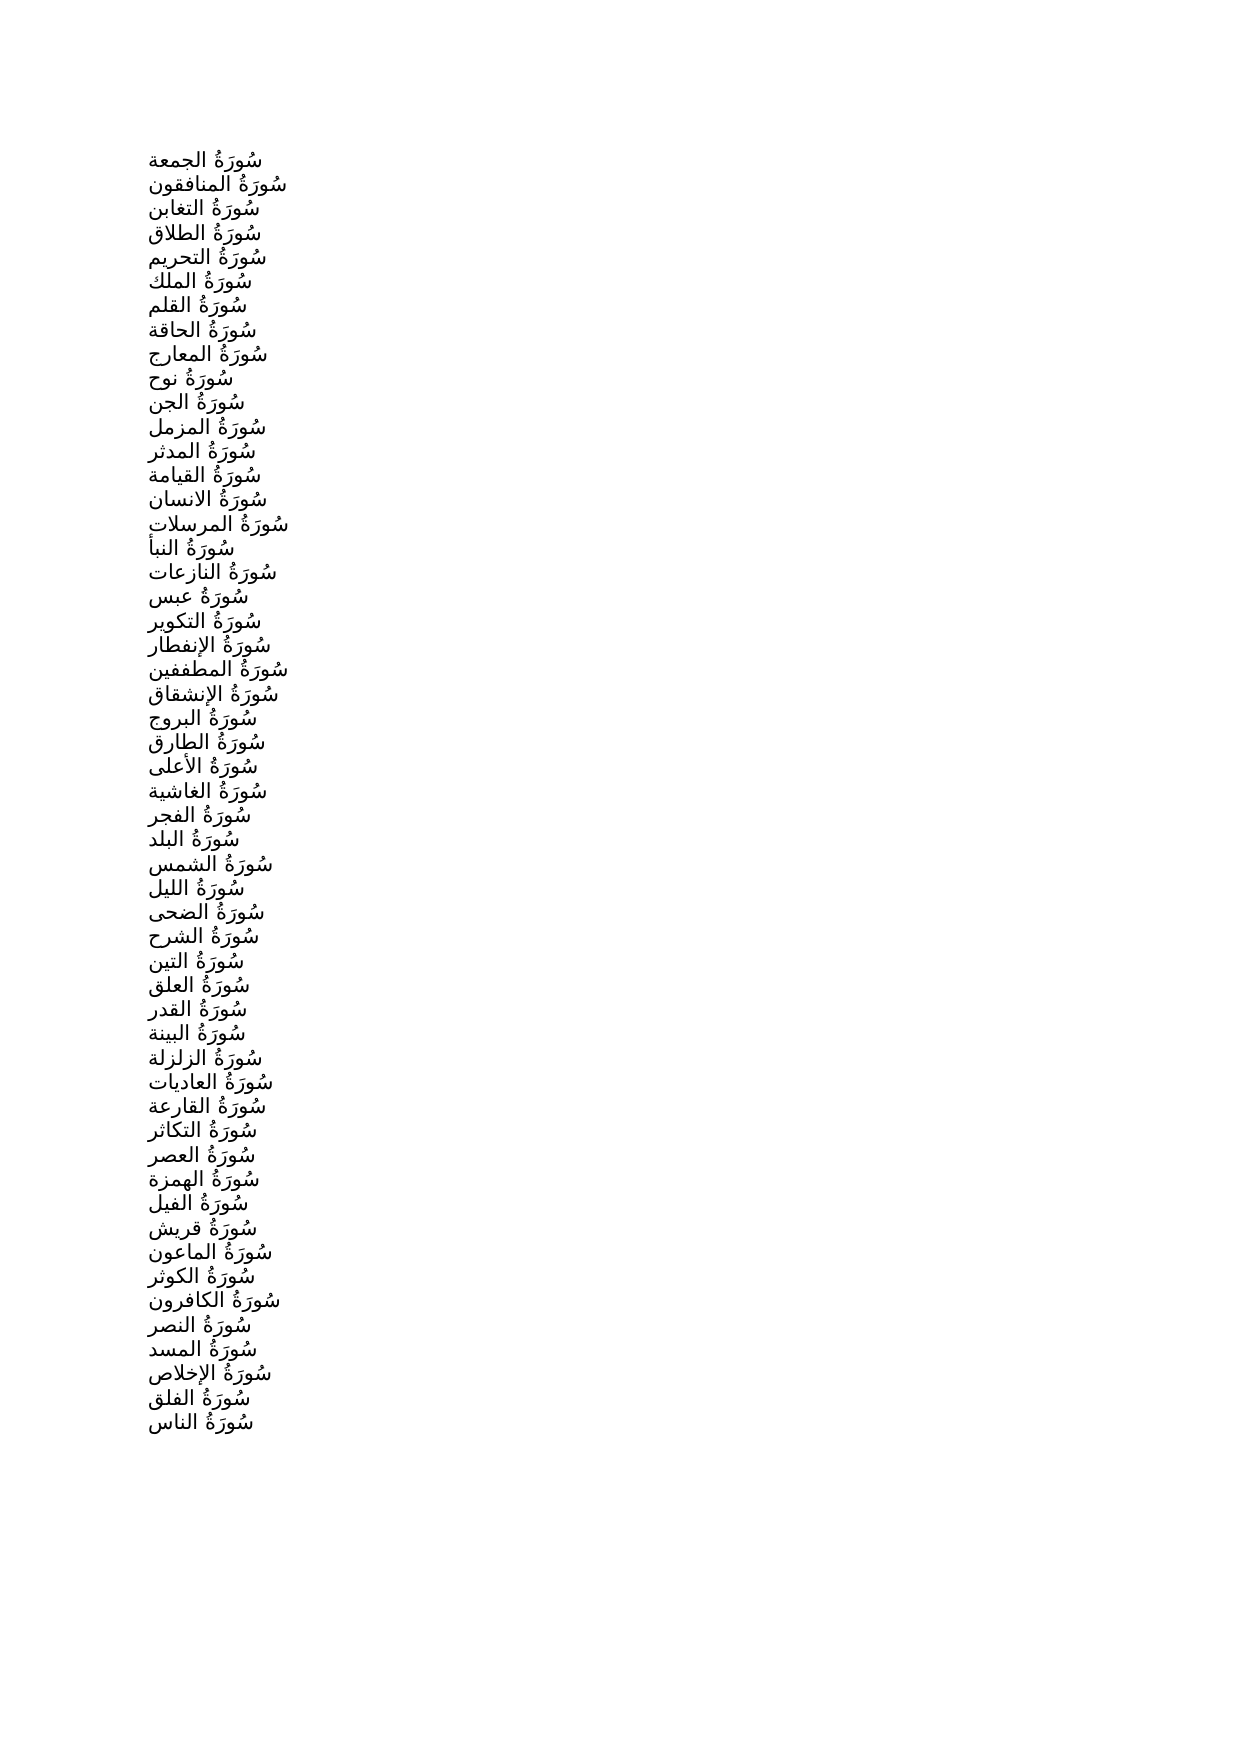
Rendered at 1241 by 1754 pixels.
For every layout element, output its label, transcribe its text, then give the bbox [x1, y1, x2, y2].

text سُورَةُ النصر [148, 1313, 1092, 1337]
text سُورَةُ الهمزة [148, 1167, 1092, 1191]
text سُورَةُ القدر [148, 997, 1092, 1021]
text سُورَةُ الانسان [148, 487, 1092, 512]
text سُورَةُ المرسلات [148, 512, 1092, 536]
text سُورَةُ البينة [148, 1021, 1092, 1046]
text سُورَةُ البلد [148, 827, 1092, 852]
text سُورَةُ الفجر [148, 803, 1092, 827]
text سُورَةُ الملك [148, 269, 1092, 293]
text سُورَةُ الكوثر [148, 1264, 1092, 1288]
text سُورَةُ النبأ [148, 536, 1092, 560]
text سُورَةُ التكاثر [148, 1118, 1092, 1143]
text سُورَةُ الإخلاص [148, 1361, 1092, 1386]
text سُورَةُ نوح [148, 366, 1092, 390]
text سُورَةُ القيامة [148, 463, 1092, 487]
text سُورَةُ الماعون [148, 1240, 1092, 1264]
text سُورَةُ عبس [148, 584, 1092, 609]
text سُورَةُ التكوير [148, 609, 1092, 633]
text سُورَةُ الليل [148, 876, 1092, 900]
text سُورَةُ الضحى [148, 900, 1092, 924]
text سُورَةُ الجن [148, 390, 1092, 415]
text سُورَةُ القلم [148, 293, 1092, 318]
text سُورَةُ البروج [148, 706, 1092, 730]
text سُورَةُ العلق [148, 973, 1092, 997]
text سُورَةُ التحريم [148, 245, 1092, 269]
text سُورَةُ الأعلى [148, 754, 1092, 779]
text سُورَةُ التغابن [148, 196, 1092, 221]
text سُورَةُ الطلاق [148, 221, 1092, 245]
text سُورَةُ الزلزلة [148, 1046, 1092, 1070]
text سُورَةُ المنافقون [148, 172, 1092, 196]
text سُورَةُ المدثر [148, 439, 1092, 463]
text سُورَةُ الغاشية [148, 779, 1092, 803]
text سُورَةُ العصر [148, 1143, 1092, 1167]
text سُورَةُ الكافرون [148, 1288, 1092, 1313]
text سُورَةُ العاديات [148, 1070, 1092, 1094]
text سُورَةُ الإنفطار [148, 633, 1092, 657]
text سُورَةُ المطففين [148, 657, 1092, 682]
text سُورَةُ الشرح [148, 924, 1092, 949]
text سُورَةُ المزمل [148, 415, 1092, 439]
text سُورَةُ النازعات [148, 560, 1092, 584]
text سُورَةُ الناس [148, 1410, 1092, 1434]
text سُورَةُ الحاقة [148, 318, 1092, 342]
text سُورَةُ المعارج [148, 342, 1092, 366]
text سُورَةُ الإنشقاق [148, 682, 1092, 706]
text سُورَةُ الجمعة [148, 148, 1092, 172]
text سُورَةُ الطارق [148, 730, 1092, 754]
text سُورَةُ المسد [148, 1337, 1092, 1361]
text سُورَةُ الفلق [148, 1386, 1092, 1410]
text سُورَةُ القارعة [148, 1094, 1092, 1118]
text سُورَةُ قريش [148, 1216, 1092, 1240]
text سُورَةُ الشمس [148, 852, 1092, 876]
text سُورَةُ الفيل [148, 1191, 1092, 1216]
text سُورَةُ التين [148, 949, 1092, 973]
